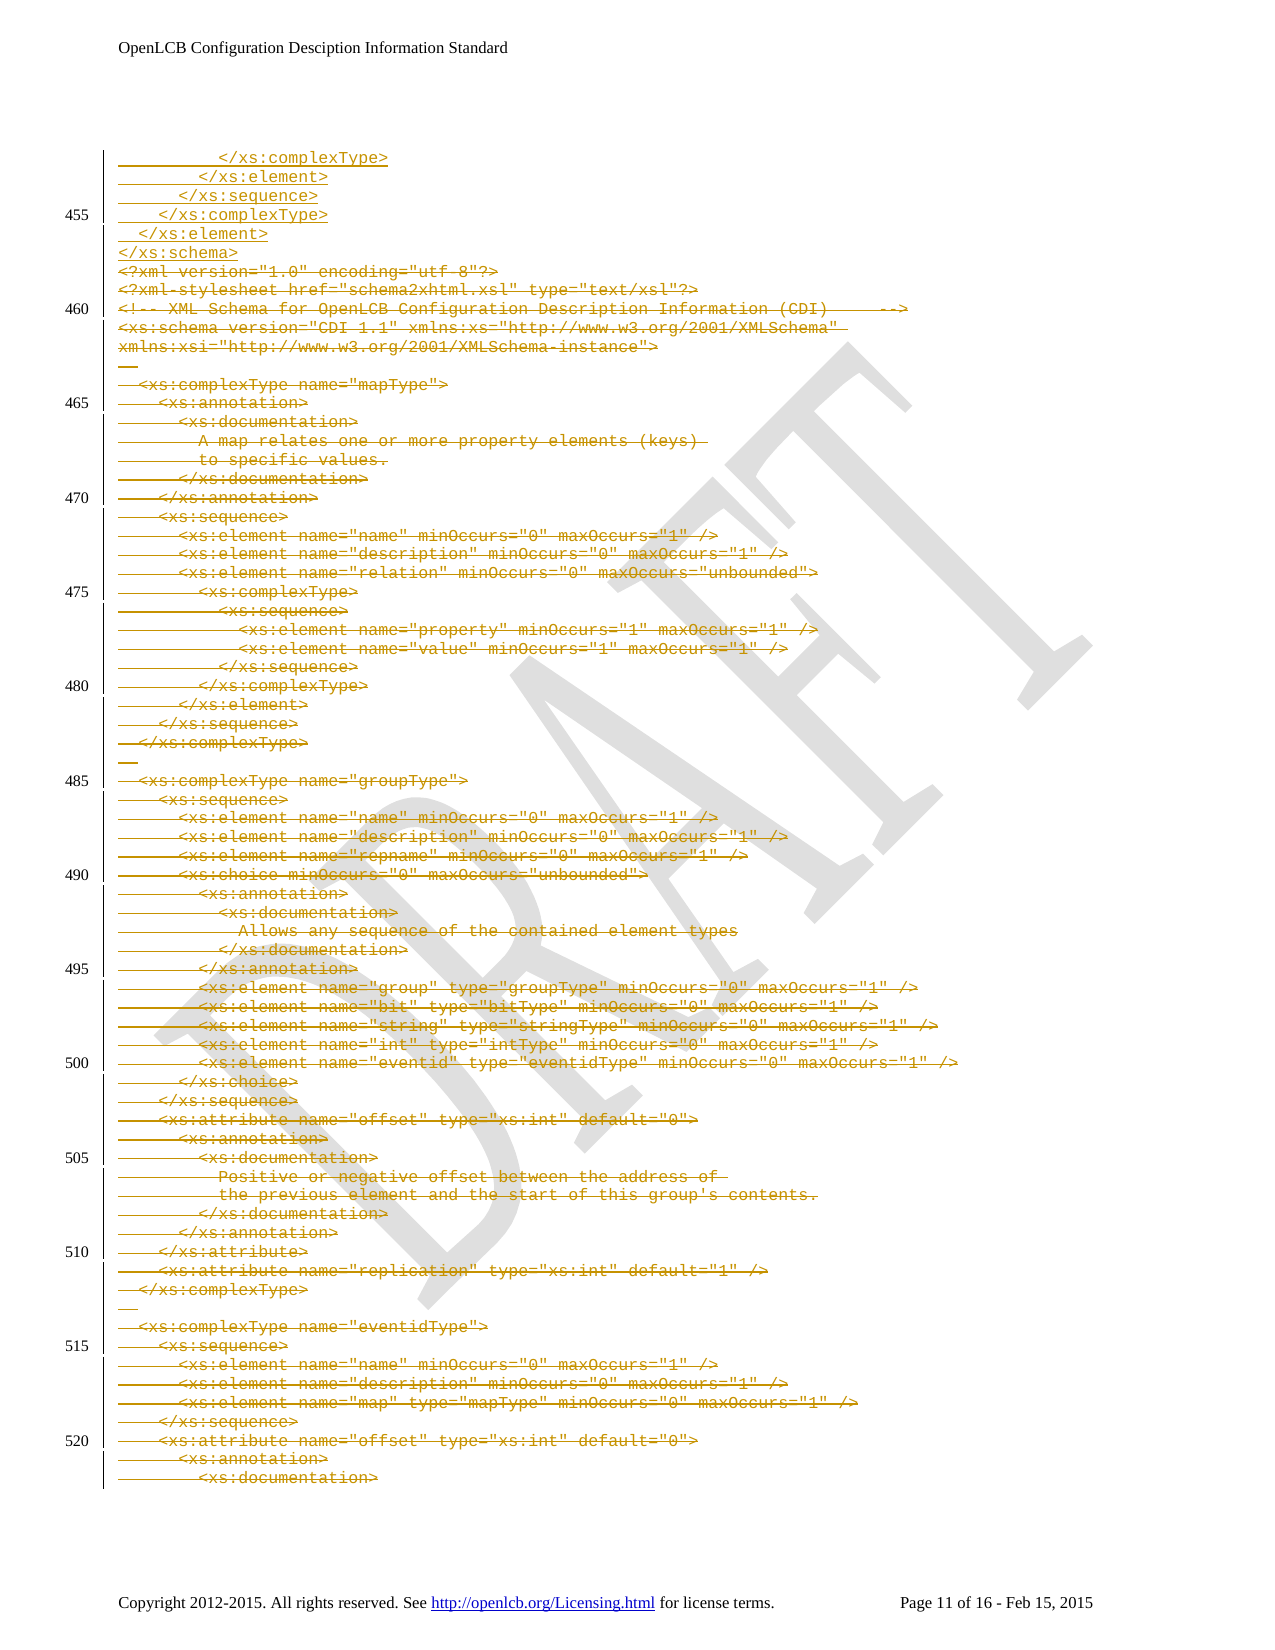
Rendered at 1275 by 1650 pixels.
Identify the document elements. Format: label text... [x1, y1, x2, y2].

text </xs:sequence> [118, 188, 1157, 207]
text </xs:element> [118, 169, 1157, 188]
text </xs:complexType> [118, 150, 1157, 169]
text </xs:element> [118, 225, 1157, 244]
text </xs:schema> [118, 244, 1157, 263]
text </xs:complexType> [118, 207, 1157, 225]
